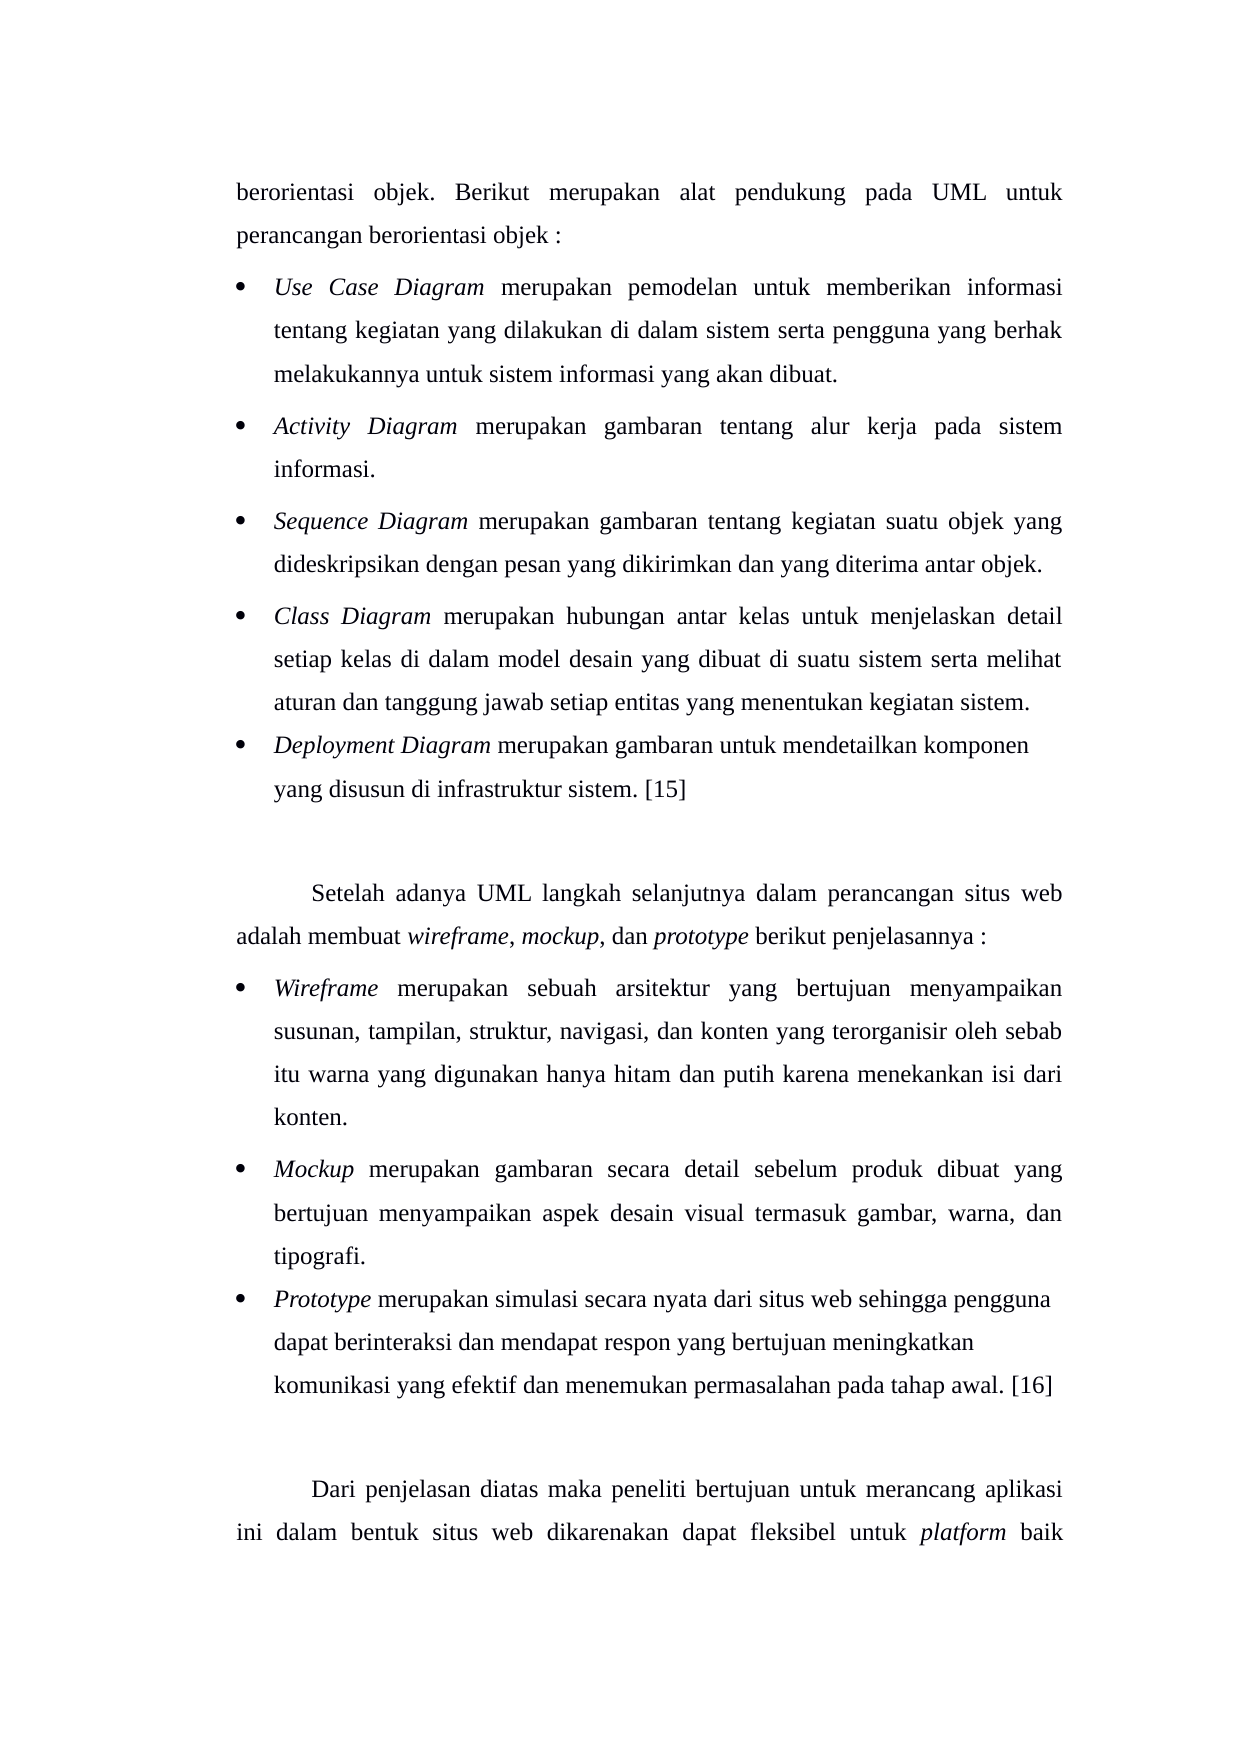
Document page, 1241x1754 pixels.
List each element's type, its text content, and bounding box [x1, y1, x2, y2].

list Wireframe merupakan sebuah arsitektur yang bertujuan menyampaikan susunan, tampilan, struktur, navigasi, dan konten yang terorganisir oleh sebab itu warna yang digunakan hanya hitam dan putih karena menekankan isi dari konten. [236, 973, 1063, 1131]
list Sequence Diagram merupakan gambaran tentang kegiatan suatu objek yang dideskripsikan dengan pesan yang dikirimkan dan yang diterima antar objek. [236, 506, 1063, 578]
text berorientasi objek. Berikut merupakan alat pendukung pada UML untuk perancangan berorientasi objek : [236, 177, 1063, 249]
list Class Diagram merupakan hubungan antar kelas untuk menjelaskan detail setiap kelas di dalam model desain yang dibuat di suatu sistem serta melihat aturan dan tanggung jawab setiap entitas yang menentukan kegiatan sistem. [236, 601, 1063, 716]
list Mockup merupakan gambaran secara detail sebelum produk dibuat yang bertujuan menyampaikan aspek desain visual termasuk gambar, warna, dan tipografi. [236, 1154, 1063, 1269]
list Activity Diagram merupakan gambaran tentang alur kerja pada sistem informasi. [236, 411, 1063, 483]
list Use Case Diagram merupakan pemodelan untuk memberikan informasi tentang kegiatan yang dilakukan di dalam sistem serta pengguna yang berhak melakukannya untuk sistem informasi yang akan dibuat. [236, 272, 1063, 387]
text Setelah adanya UML langkah selanjutnya dalam perancangan situs web adalah membuat wireframe, mockup, dan prototype berikut penjelasannya : [236, 878, 1063, 950]
text Dari penjelasan diatas maka peneliti bertujuan untuk merancang aplikasi ini dalam bentuk situs web dikarenakan dapat fleksibel untuk platform baik [236, 1474, 1063, 1546]
list Prototype merupakan simulasi secara nyata dari situs web sehingga pengguna dapat berinteraksi dan mendapat respon yang bertujuan meningkatkan komunikasi yang efektif dan menemukan permasalahan pada tahap awal. [16] [236, 1284, 1063, 1399]
list Deployment Diagram merupakan gambaran untuk mendetailkan komponen yang disusun di infrastruktur sistem. [15] [236, 731, 1063, 802]
